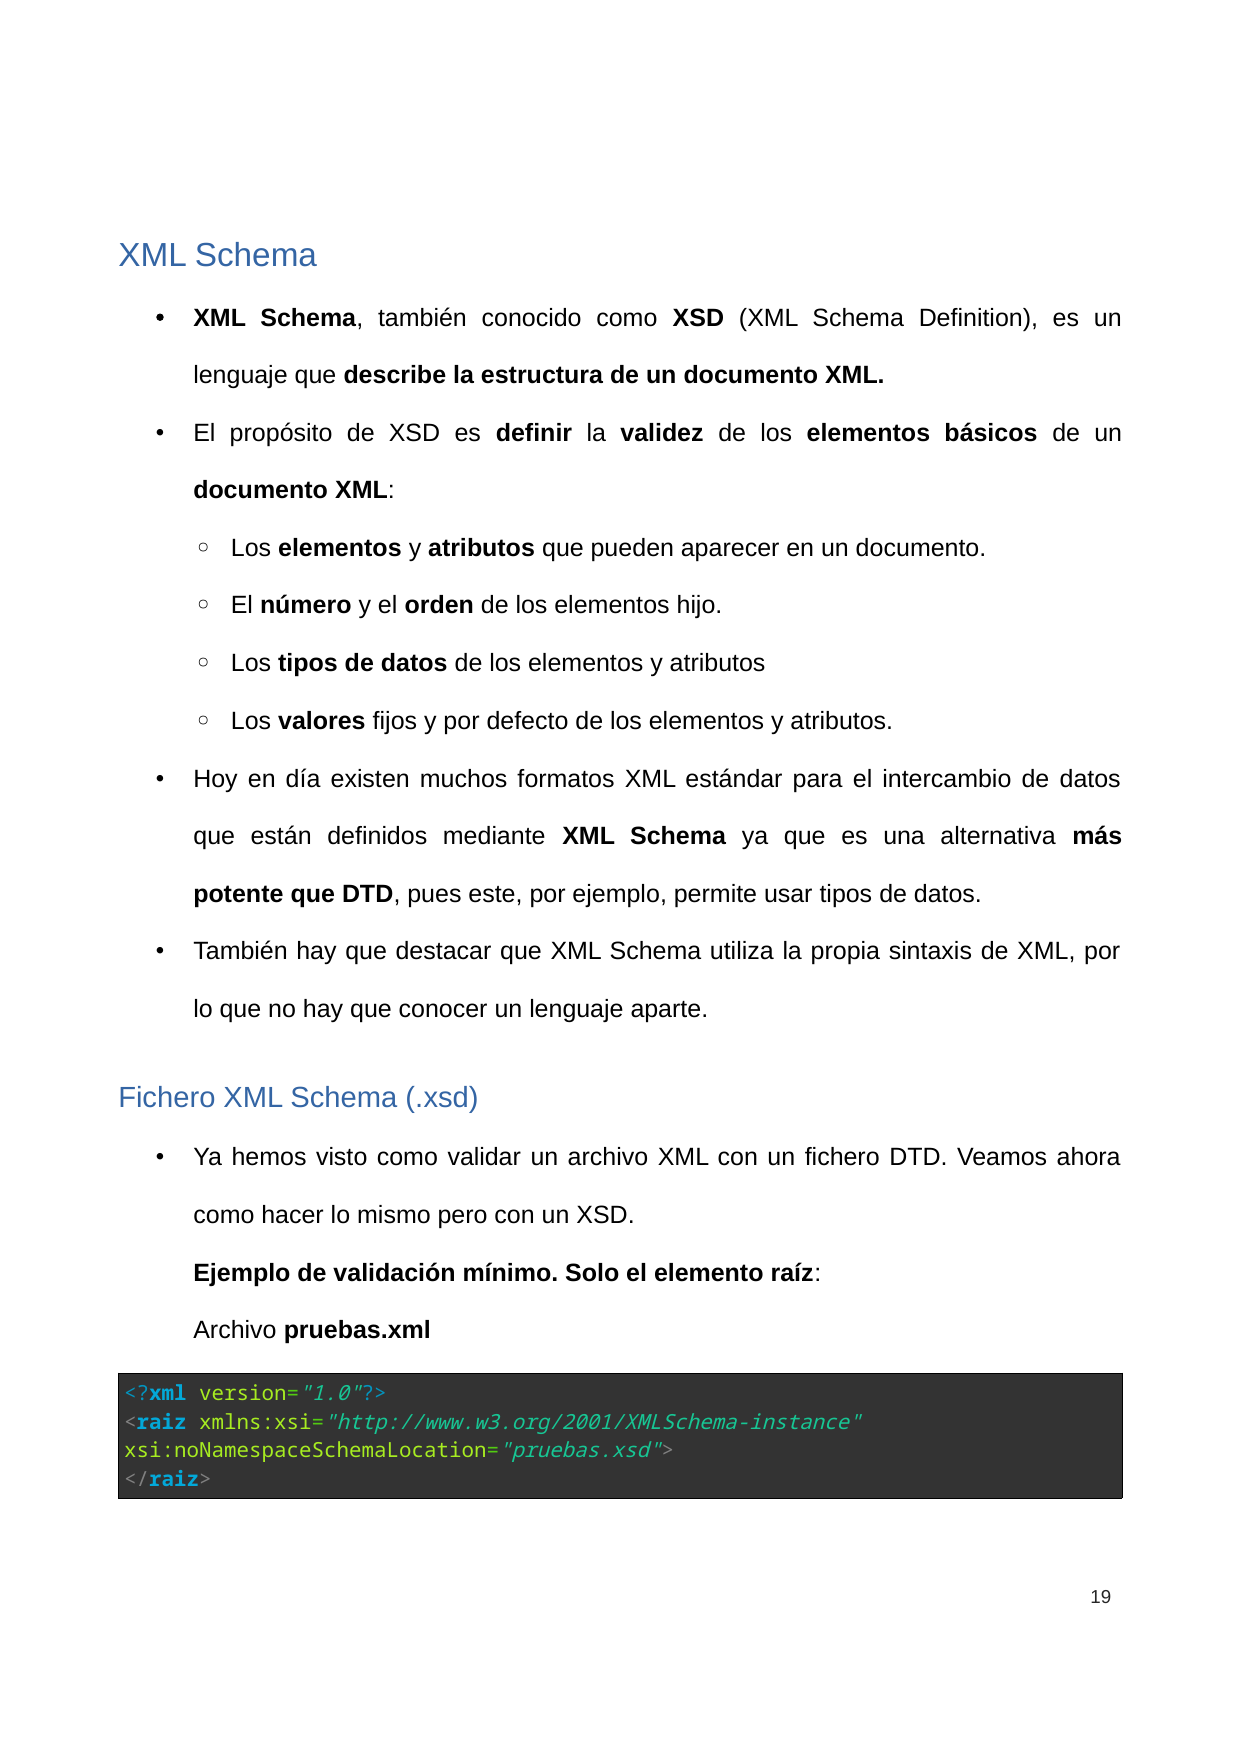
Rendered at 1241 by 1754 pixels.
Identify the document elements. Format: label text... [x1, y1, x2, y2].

text Fichero XML Schema (.xsd) [118, 1080, 1122, 1114]
text XML Schema [118, 235, 1122, 274]
list Los elementos y atributos que pueden aparecer en un documento. [193, 533, 1122, 562]
list El número y el orden de los elementos hijo. [193, 591, 1122, 619]
list Ya hemos visto como validar un archivo XML con un fichero DTD. Veamos ahora como hacer lo mismo pero con un XSD. [156, 1142, 1122, 1229]
list Los tipos de datos de los elementos y atributos [193, 648, 1122, 677]
list Hoy en día existen muchos formatos XML estándar para el intercambio de datos que están definidos mediante XML Schema ya que es una alternativa más potente que DTD, pues este, por ejemplo, permite usar tipos de datos. [156, 764, 1122, 907]
list XML Schema, también conocido como XSD (XML Schema Definition), es un lenguaje que describe la estructura de un documento XML. [156, 303, 1122, 389]
list Ejemplo de validación mínimo. Solo el elemento raíz: [156, 1257, 1122, 1286]
table_header <?xml version="1.0"?> <raiz xmlns:xsi="http://www.w3.org/2001/XMLSchema-instance" xsi:noNamespaceSchemaLocation="pruebas.xsd"> </raiz> [119, 1374, 1122, 1498]
list El propósito de XSD es definir la validez de los elementos básicos de un documento XML: [156, 418, 1122, 504]
list Los valores fijos y por defecto de los elementos y atributos. [193, 706, 1122, 735]
list También hay que destacar que XML Schema utiliza la propia sintaxis de XML, por lo que no hay que conocer un lenguaje aparte. [156, 936, 1122, 1023]
list Archivo pruebas.xml [156, 1315, 1122, 1344]
